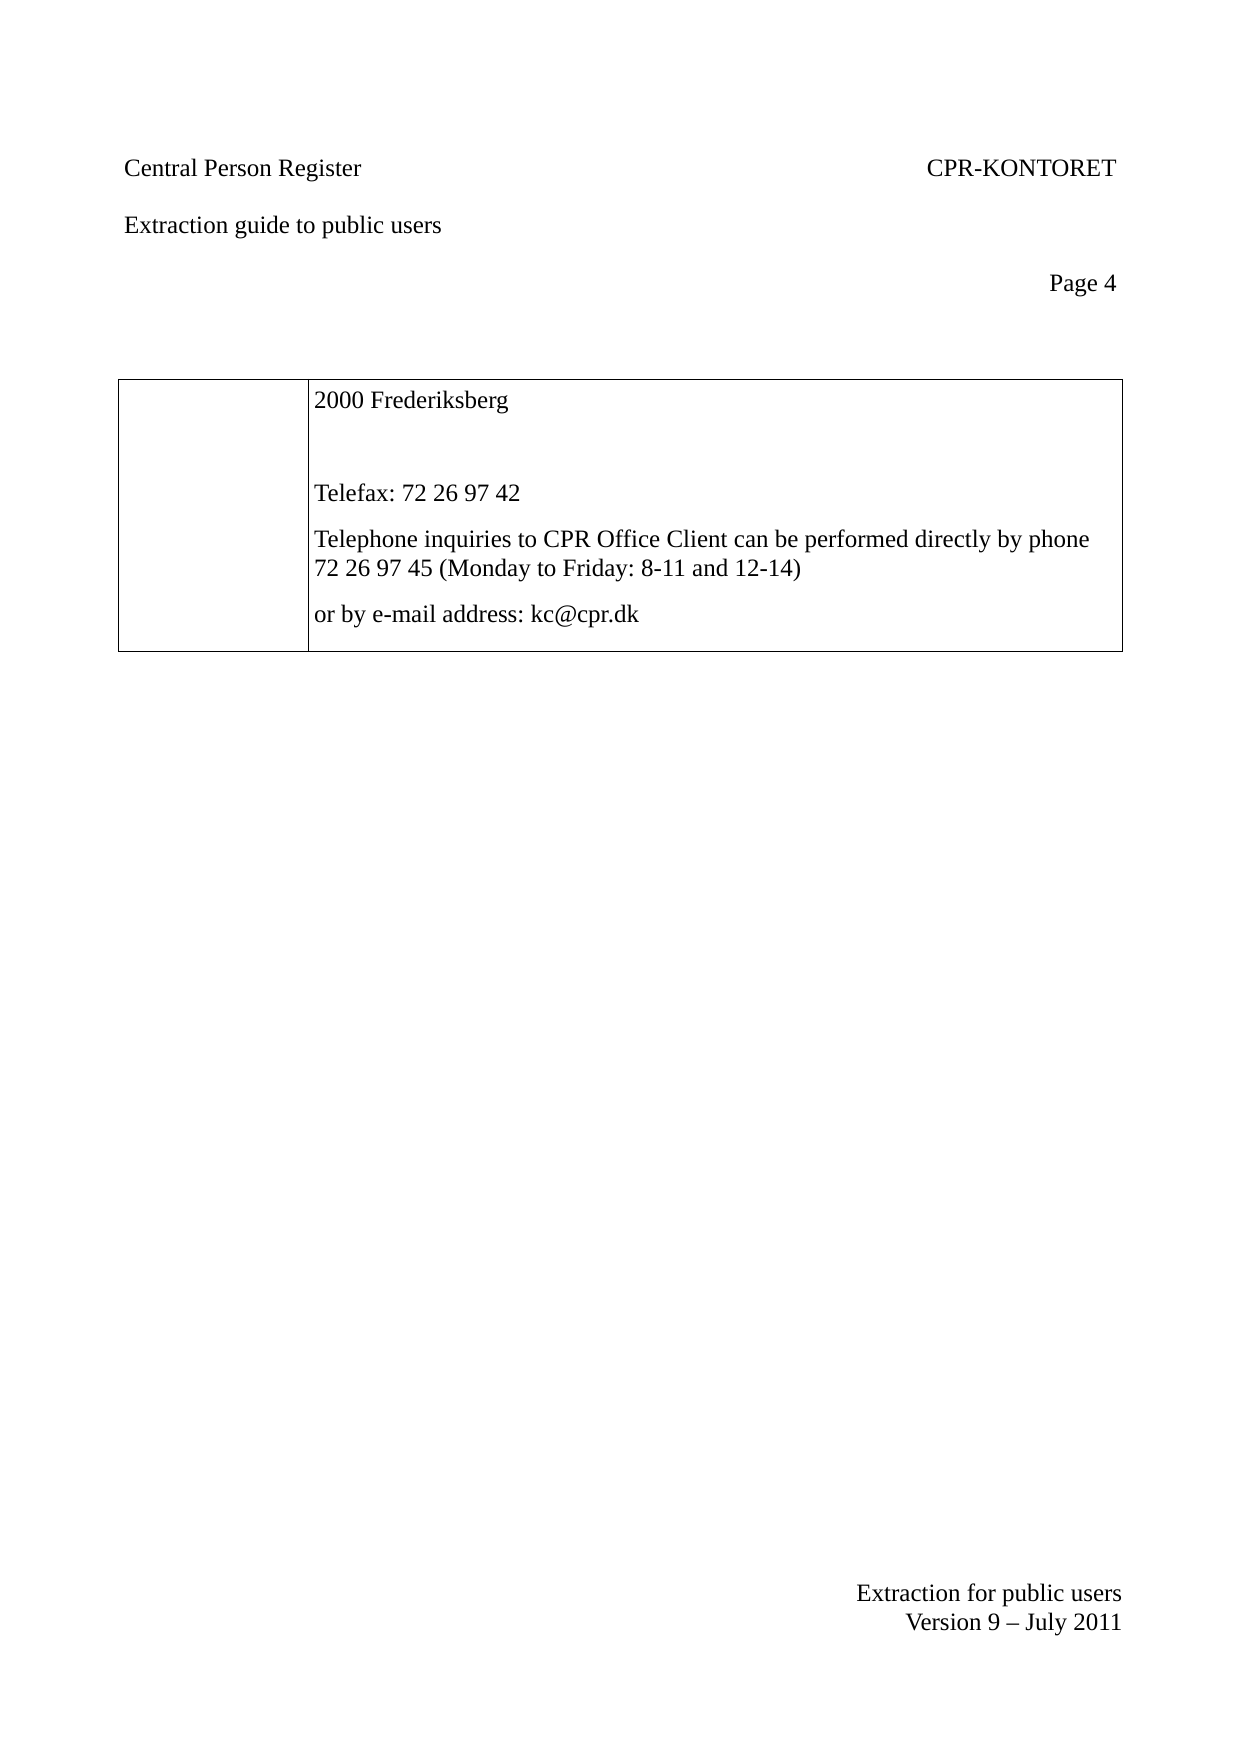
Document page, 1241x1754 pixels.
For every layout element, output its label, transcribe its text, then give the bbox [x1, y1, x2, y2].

table_cell [119, 380, 308, 651]
table_cell 2000 Frederiksberg Telefax: 72 26 97 42 Telephone inquiries to CPR Office Client can be performed directly by phone 72 26 97 45 (Monday to Friday: 8-11 and 12-14) or by e-mail address: kc@cpr.dk [309, 380, 1122, 651]
